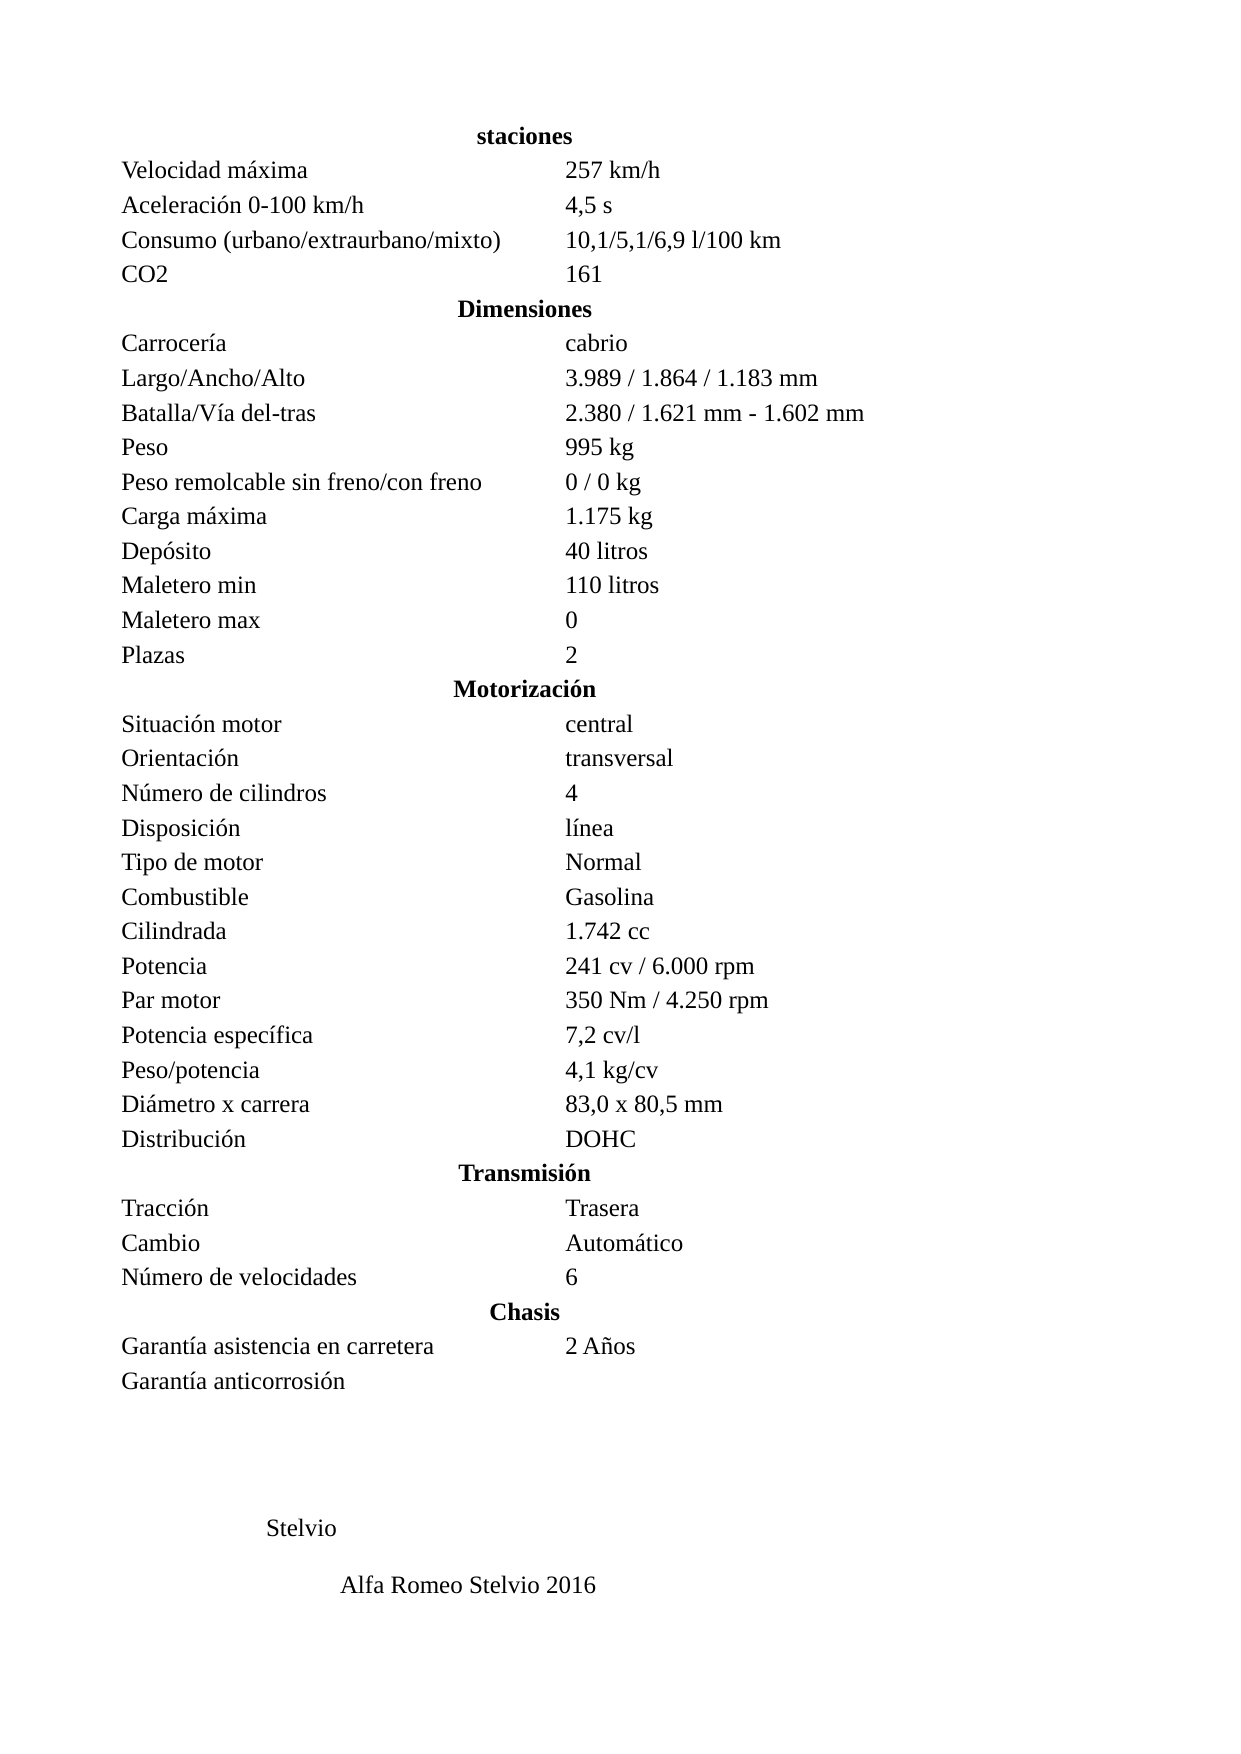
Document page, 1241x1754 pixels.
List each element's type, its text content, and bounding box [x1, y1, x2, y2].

table_cell 995 kg [562, 429, 931, 464]
table_cell 2.380 / 1.621 mm - 1.602 mm [562, 395, 931, 429]
table_cell Carga máxima [118, 499, 562, 533]
table_cell 1.742 cc [562, 914, 931, 948]
table_cell Peso remolcable sin freno/con freno [118, 464, 562, 498]
table_header staciones [118, 118, 931, 153]
table_cell Potencia [118, 948, 562, 983]
table_cell Cambio [118, 1225, 562, 1259]
table_cell Velocidad máxima [118, 153, 562, 187]
table_cell Tracción [118, 1190, 562, 1225]
table_cell Combustible [118, 879, 562, 913]
table_cell Cilindrada [118, 914, 562, 948]
table_cell central [562, 706, 931, 741]
table_cell Consumo (urbano/extraurbano/mixto) [118, 222, 562, 256]
table_cell Potencia específica [118, 1017, 562, 1052]
table_cell Chasis [118, 1294, 931, 1328]
table_cell 4 [562, 775, 931, 810]
table_cell 7,2 cv/l [562, 1017, 931, 1052]
table_cell Par motor [118, 983, 562, 1017]
table_cell 2 [562, 637, 931, 671]
table_cell Diámetro x carrera [118, 1086, 562, 1121]
table_cell Maletero max [118, 602, 562, 637]
table_cell Garantía anticorrosión [118, 1363, 562, 1398]
table_cell 257 km/h [562, 153, 931, 187]
table_cell Aceleración 0-100 km/h [118, 187, 562, 222]
table_cell Peso [118, 429, 562, 464]
text Alfa Romeo Stelvio 2016 [118, 1570, 1122, 1599]
table_cell 6 [562, 1259, 931, 1294]
table_cell Disposición [118, 810, 562, 844]
table_cell Peso/potencia [118, 1052, 562, 1086]
table_cell Distribución [118, 1121, 562, 1156]
table_cell Gasolina [562, 879, 931, 913]
table_cell Batalla/Vía del-tras [118, 395, 562, 429]
table_cell 10,1/5,1/6,9 l/100 km [562, 222, 931, 256]
table_cell 0 / 0 kg [562, 464, 931, 498]
table_cell 4,5 s [562, 187, 931, 222]
table_cell 241 cv / 6.000 rpm [562, 948, 931, 983]
table_cell Motorización [118, 671, 931, 706]
table_cell Maletero min [118, 568, 562, 602]
table_cell 2 Años [562, 1329, 931, 1363]
table_cell cabrio [562, 326, 931, 360]
table_cell línea [562, 810, 931, 844]
table_cell Situación motor [118, 706, 562, 741]
table_cell 3.989 / 1.864 / 1.183 mm [562, 360, 931, 395]
table_cell Plazas [118, 637, 562, 671]
table_cell 40 litros [562, 533, 931, 568]
table_cell [562, 1363, 931, 1398]
table_cell 110 litros [562, 568, 931, 602]
table_cell DOHC [562, 1121, 931, 1156]
table_cell 350 Nm / 4.250 rpm [562, 983, 931, 1017]
table_cell Depósito [118, 533, 562, 568]
table_cell Garantía asistencia en carretera [118, 1329, 562, 1363]
table_cell Dimensiones [118, 291, 931, 326]
table_cell CO2 [118, 256, 562, 291]
table_cell 4,1 kg/cv [562, 1052, 931, 1086]
table_cell Número de cilindros [118, 775, 562, 810]
text Stelvio [118, 1513, 1122, 1541]
table_cell transversal [562, 741, 931, 775]
table_cell 0 [562, 602, 931, 637]
table_cell Trasera [562, 1190, 931, 1225]
table_cell 83,0 x 80,5 mm [562, 1086, 931, 1121]
table_cell Largo/Ancho/Alto [118, 360, 562, 395]
table_cell 1.175 kg [562, 499, 931, 533]
table_cell Número de velocidades [118, 1259, 562, 1294]
table_cell 161 [562, 256, 931, 291]
table_cell Transmisión [118, 1156, 931, 1190]
table_cell Tipo de motor [118, 844, 562, 879]
table_cell Carrocería [118, 326, 562, 360]
table_cell Orientación [118, 741, 562, 775]
table_cell Normal [562, 844, 931, 879]
table_cell Automático [562, 1225, 931, 1259]
